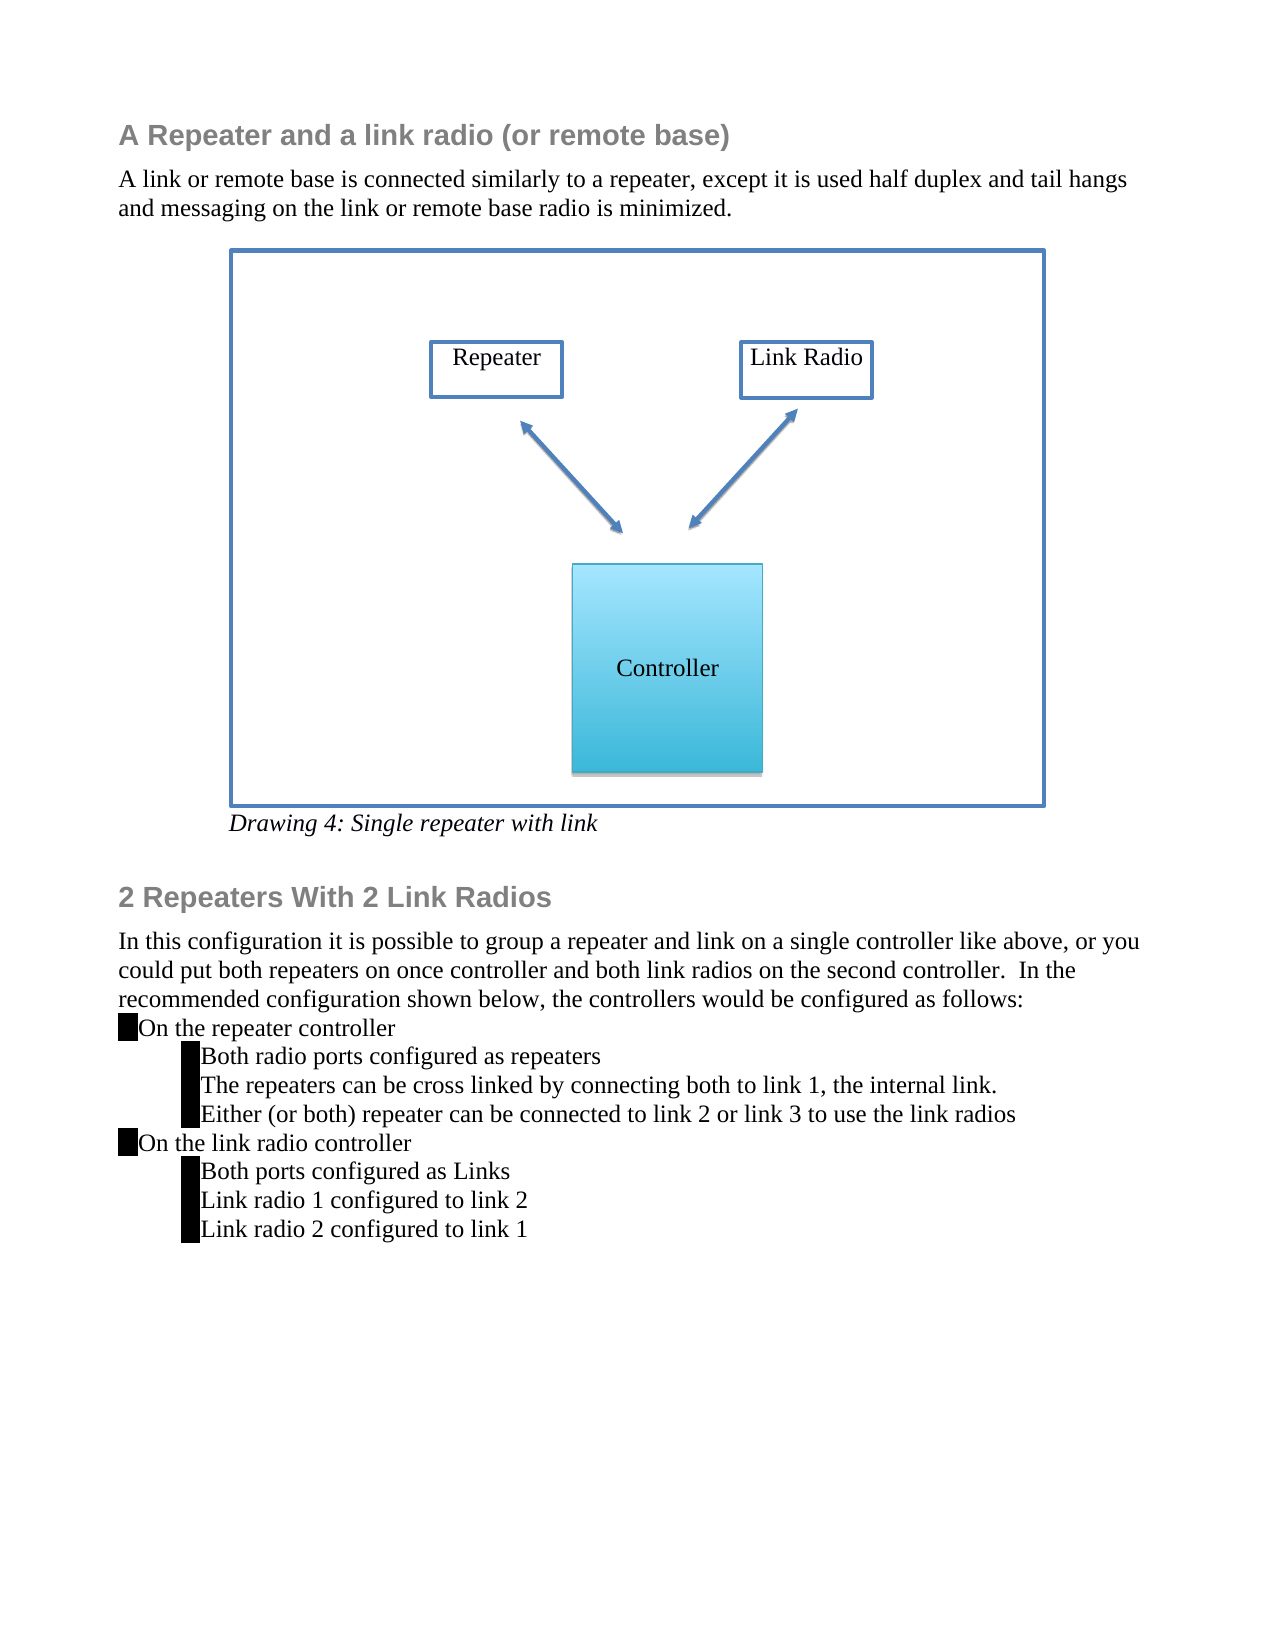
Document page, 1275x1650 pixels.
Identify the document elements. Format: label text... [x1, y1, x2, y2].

subtitle A Repeater and a link radio (or remote base) [118, 118, 1157, 152]
text In this configuration it is possible to group a repeater and link on a single controller like above, or you could put both repeaters on once controller and both link radios on the second controller. In the recommended configuration shown below, the controllers would be configured as follows: [118, 926, 1157, 1013]
text A link or remote base is connected similarly to a repeater, except it is used half duplex and tail hangs and messaging on the link or remote base radio is minimized. [118, 164, 1157, 222]
text Drawing 4: Single repeater with link [229, 808, 1046, 837]
list Either (or both) repeater can be connected to link 2 or link 3 to use the link radios [200, 1099, 1157, 1128]
list Both radio ports configured as repeaters [200, 1041, 1157, 1070]
list Link radio 2 configured to link 1 [200, 1214, 1157, 1243]
list Link radio 1 configured to link 2 [200, 1185, 1157, 1214]
list On the link radio controller [138, 1128, 1157, 1156]
subtitle 2 Repeaters With 2 Link Radios [118, 880, 1157, 914]
list Both ports configured as Links [200, 1156, 1157, 1185]
list On the repeater controller [138, 1013, 1157, 1041]
list The repeaters can be cross linked by connecting both to link 1, the internal link. [200, 1070, 1157, 1099]
